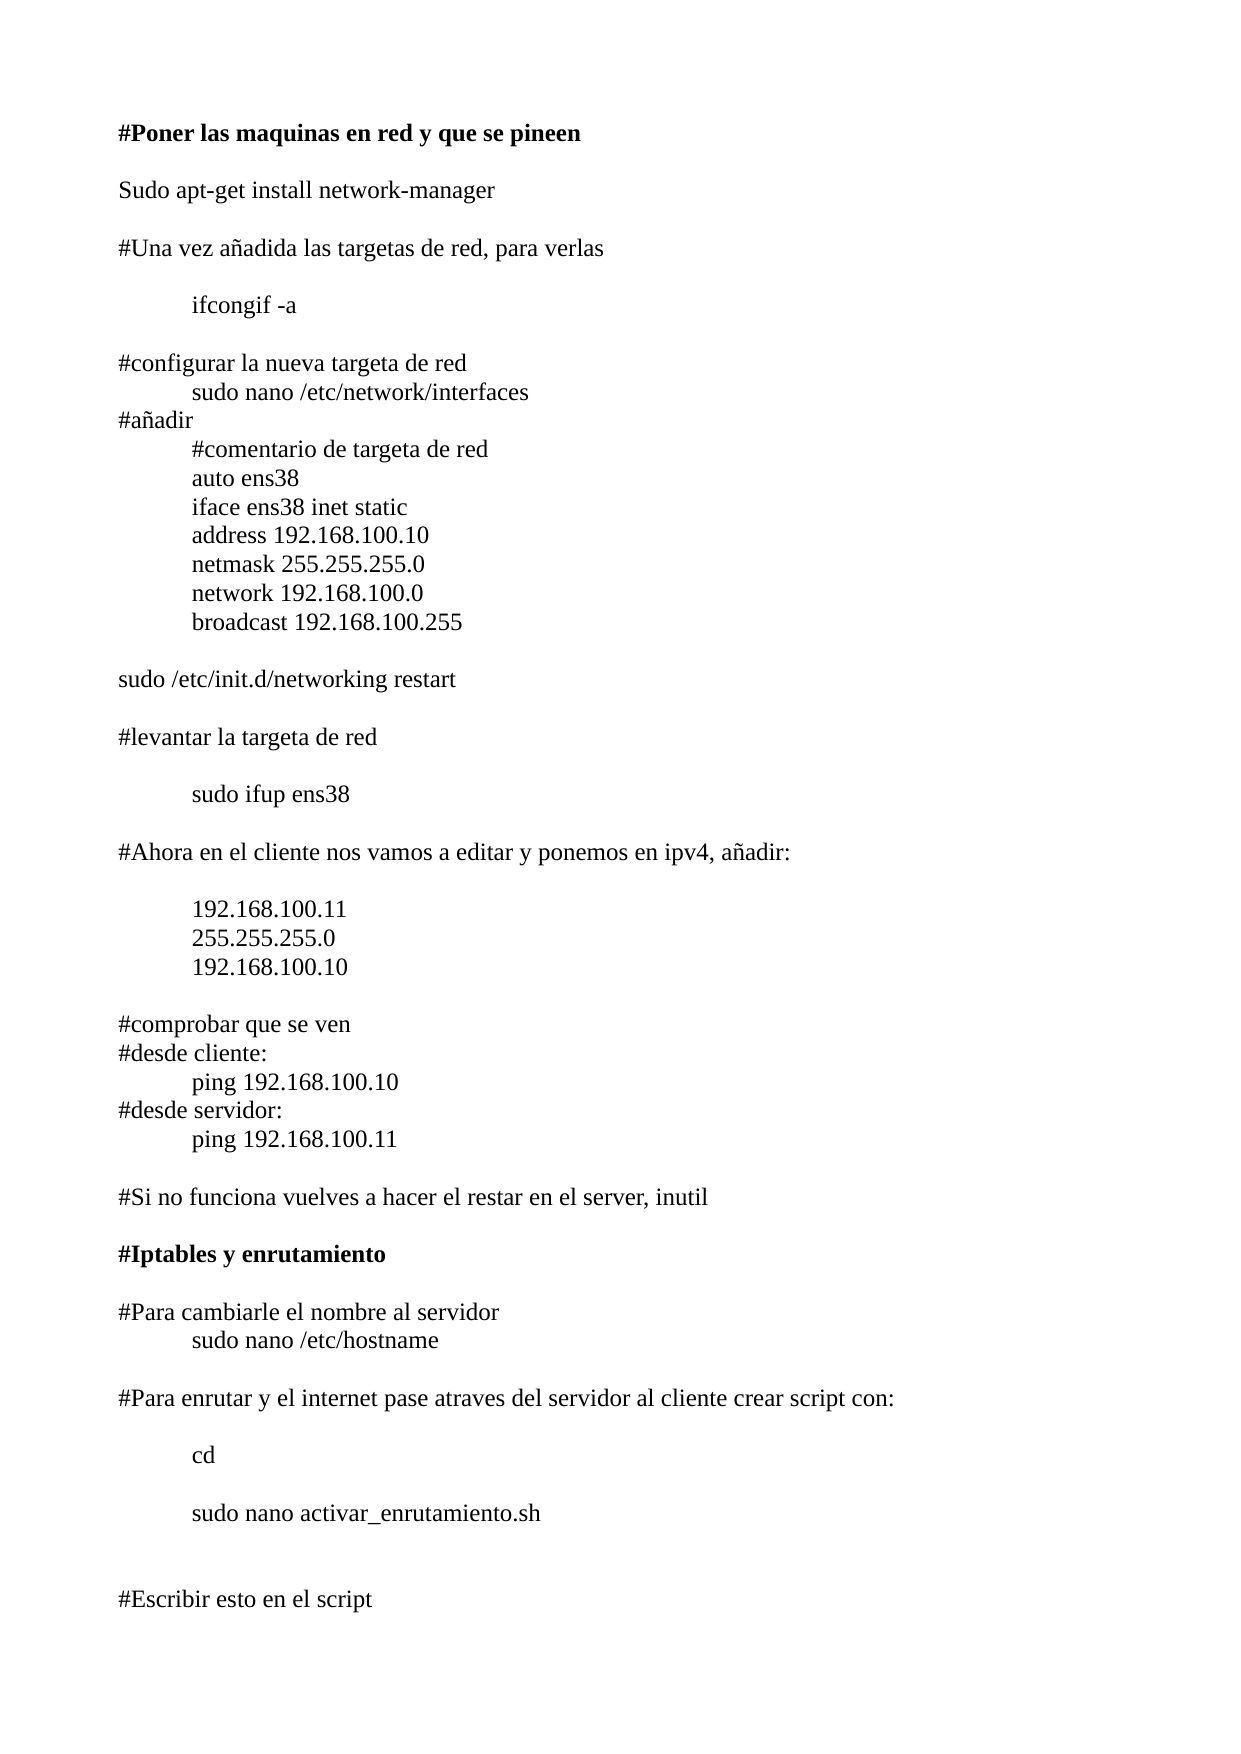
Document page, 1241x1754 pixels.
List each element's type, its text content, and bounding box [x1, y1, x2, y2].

text #añadir [118, 406, 1122, 434]
text 255.255.255.0 [118, 923, 1122, 952]
text 192.168.100.10 [118, 952, 1122, 981]
text #configurar la nueva targeta de red [118, 348, 1122, 377]
text sudo nano activar_enrutamiento.sh [118, 1498, 1122, 1527]
text #Escribir esto en el script [118, 1584, 1122, 1613]
text 192.168.100.11 [118, 894, 1122, 923]
text #levantar la targeta de red [118, 722, 1122, 751]
text cd [118, 1441, 1122, 1469]
text network 192.168.100.0 [118, 578, 1122, 607]
text #Si no funciona vuelves a hacer el restar en el server, inutil [118, 1182, 1122, 1211]
text #Para enrutar y el internet pase atraves del servidor al cliente crear script con: [118, 1383, 1122, 1412]
text auto ens38 [118, 463, 1122, 492]
text address 192.168.100.10 [118, 521, 1122, 549]
text #comentario de targeta de red [118, 434, 1122, 463]
text #Iptables y enrutamiento [118, 1239, 1122, 1268]
text Sudo apt-get install network-manager [118, 176, 1122, 204]
text sudo /etc/init.d/networking restart [118, 664, 1122, 693]
text #Poner las maquinas en red y que se pineen [118, 118, 1122, 147]
text broadcast 192.168.100.255 [118, 607, 1122, 636]
text #desde servidor: [118, 1096, 1122, 1124]
text #comprobar que se ven [118, 1009, 1122, 1038]
text sudo nano /etc/network/interfaces [118, 377, 1122, 406]
text ping 192.168.100.11 [118, 1124, 1122, 1153]
text #Para cambiarle el nombre al servidor [118, 1297, 1122, 1326]
text #Ahora en el cliente nos vamos a editar y ponemos en ipv4, añadir: [118, 837, 1122, 866]
text sudo ifup ens38 [118, 779, 1122, 808]
text ifcongif -a [118, 291, 1122, 319]
text ping 192.168.100.10 [118, 1067, 1122, 1096]
text iface ens38 inet static [118, 492, 1122, 521]
text #Una vez añadida las targetas de red, para verlas [118, 233, 1122, 262]
text #desde cliente: [118, 1038, 1122, 1067]
text netmask 255.255.255.0 [118, 549, 1122, 578]
text sudo nano /etc/hostname [118, 1326, 1122, 1354]
